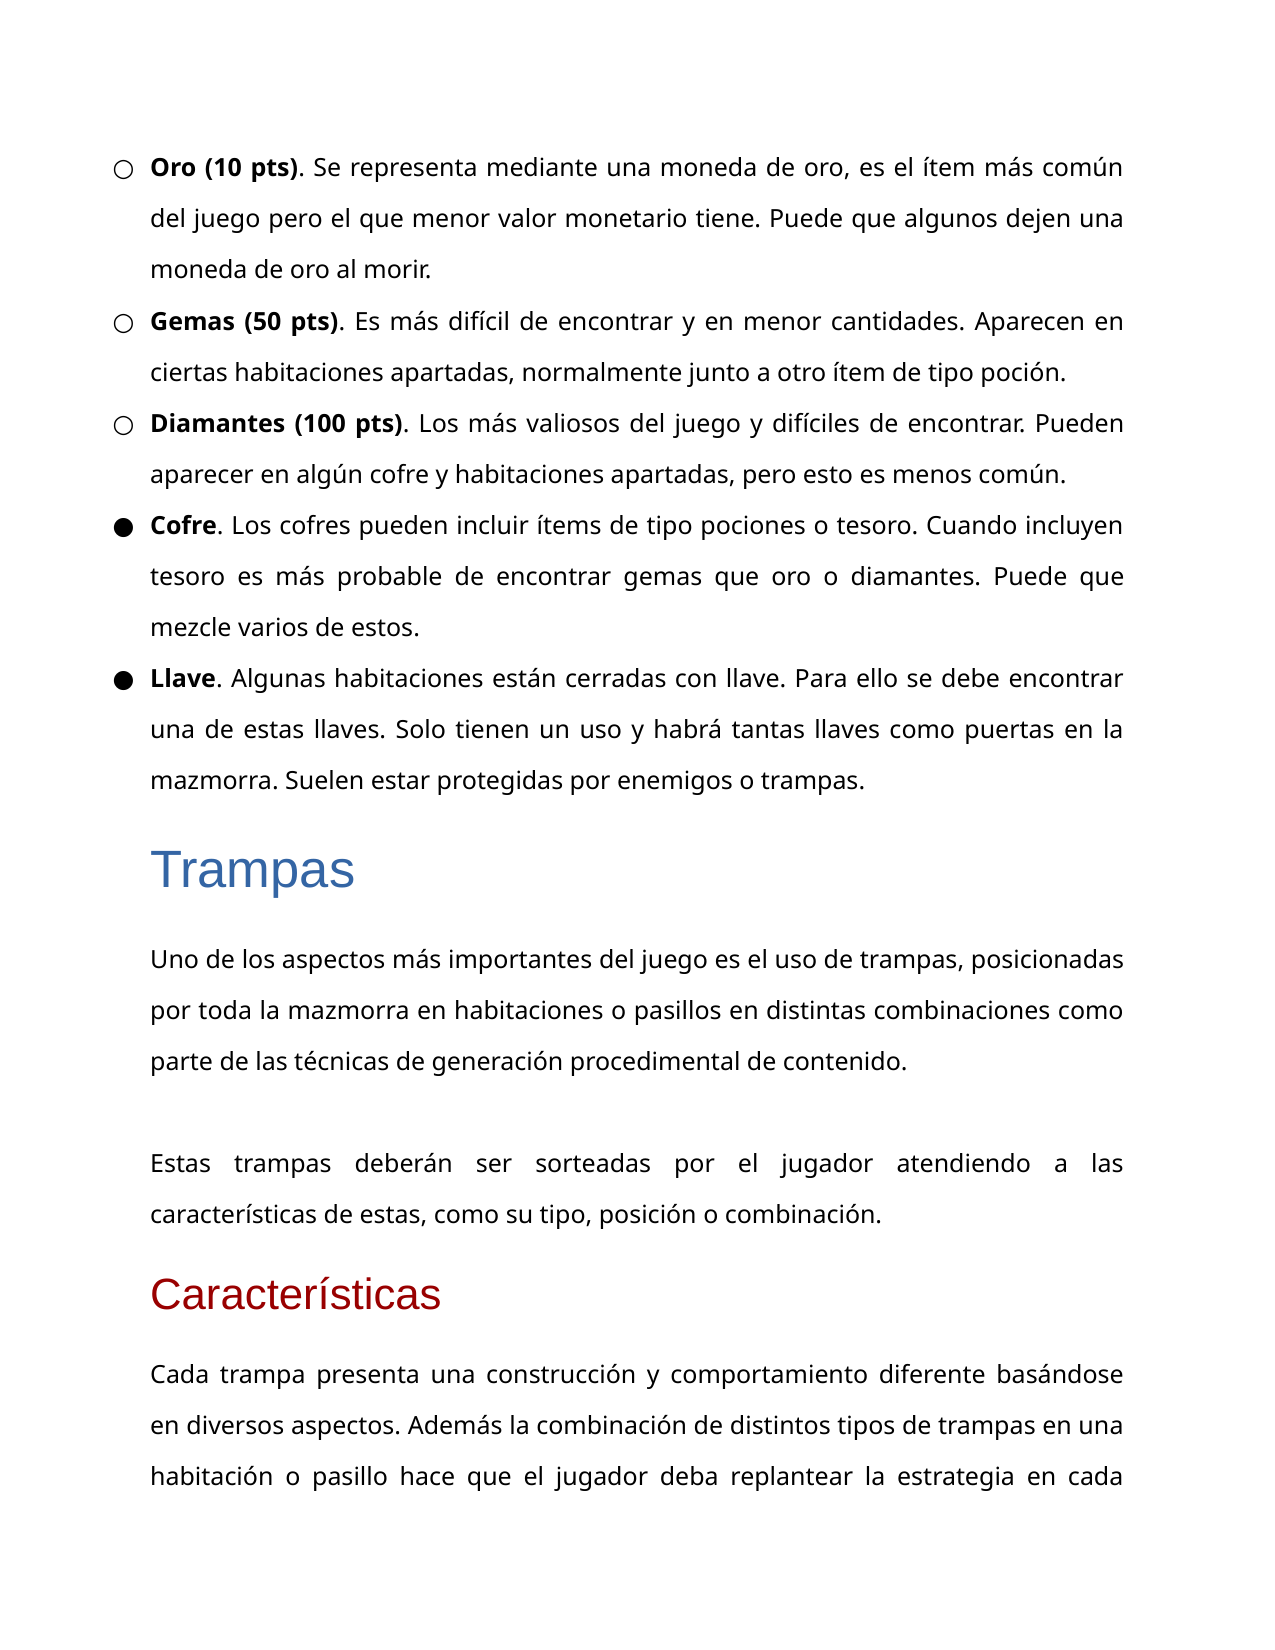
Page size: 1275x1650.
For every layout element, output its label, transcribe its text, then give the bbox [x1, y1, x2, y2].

text Cada trampa presenta una construcción y comportamiento diferente basándose en diversos aspectos. Además la combinación de distintos tipos de trampas en una habitación o pasillo hace que el jugador deba replantear la estrategia en cada [150, 1357, 1125, 1493]
list Oro (10 pts). Se representa mediante una moneda de oro, es el ítem más común del juego pero el que menor valor monetario tiene. Puede que algunos dejen una moneda de oro al morir. [112, 150, 1125, 286]
subtitle Características [150, 1269, 1125, 1319]
list Diamantes (100 pts). Los más valiosos del juego y difíciles de encontrar. Pueden aparecer en algún cofre y habitaciones apartadas, pero esto es menos común. [112, 405, 1125, 490]
list Gemas (50 pts). Es más difícil de encontrar y en menor cantidades. Aparecen en ciertas habitaciones apartadas, normalmente junto a otro ítem de tipo poción. [112, 303, 1125, 388]
list Cofre. Los cofres pueden incluir ítems de tipo pociones o tesoro. Cuando incluyen tesoro es más probable de encontrar gemas que oro o diamantes. Puede que mezcle varios de estos. [112, 507, 1125, 643]
text Estas trampas deberán ser sorteadas por el jugador atendiendo a las características de estas, como su tipo, posición o combinación. [150, 1146, 1125, 1231]
text Uno de los aspectos más importantes del juego es el uso de trampas, posicionadas por toda la mazmorra en habitaciones o pasillos en distintas combinaciones como parte de las técnicas de generación procedimental de contenido. [150, 942, 1125, 1078]
list Llave. Algunas habitaciones están cerradas con llave. Para ello se debe encontrar una de estas llaves. Solo tienen un uso y habrá tantas llaves como puertas en la mazmorra. Suelen estar protegidas por enemigos o trampas. [112, 660, 1125, 797]
subtitle Trampas [150, 838, 1125, 899]
